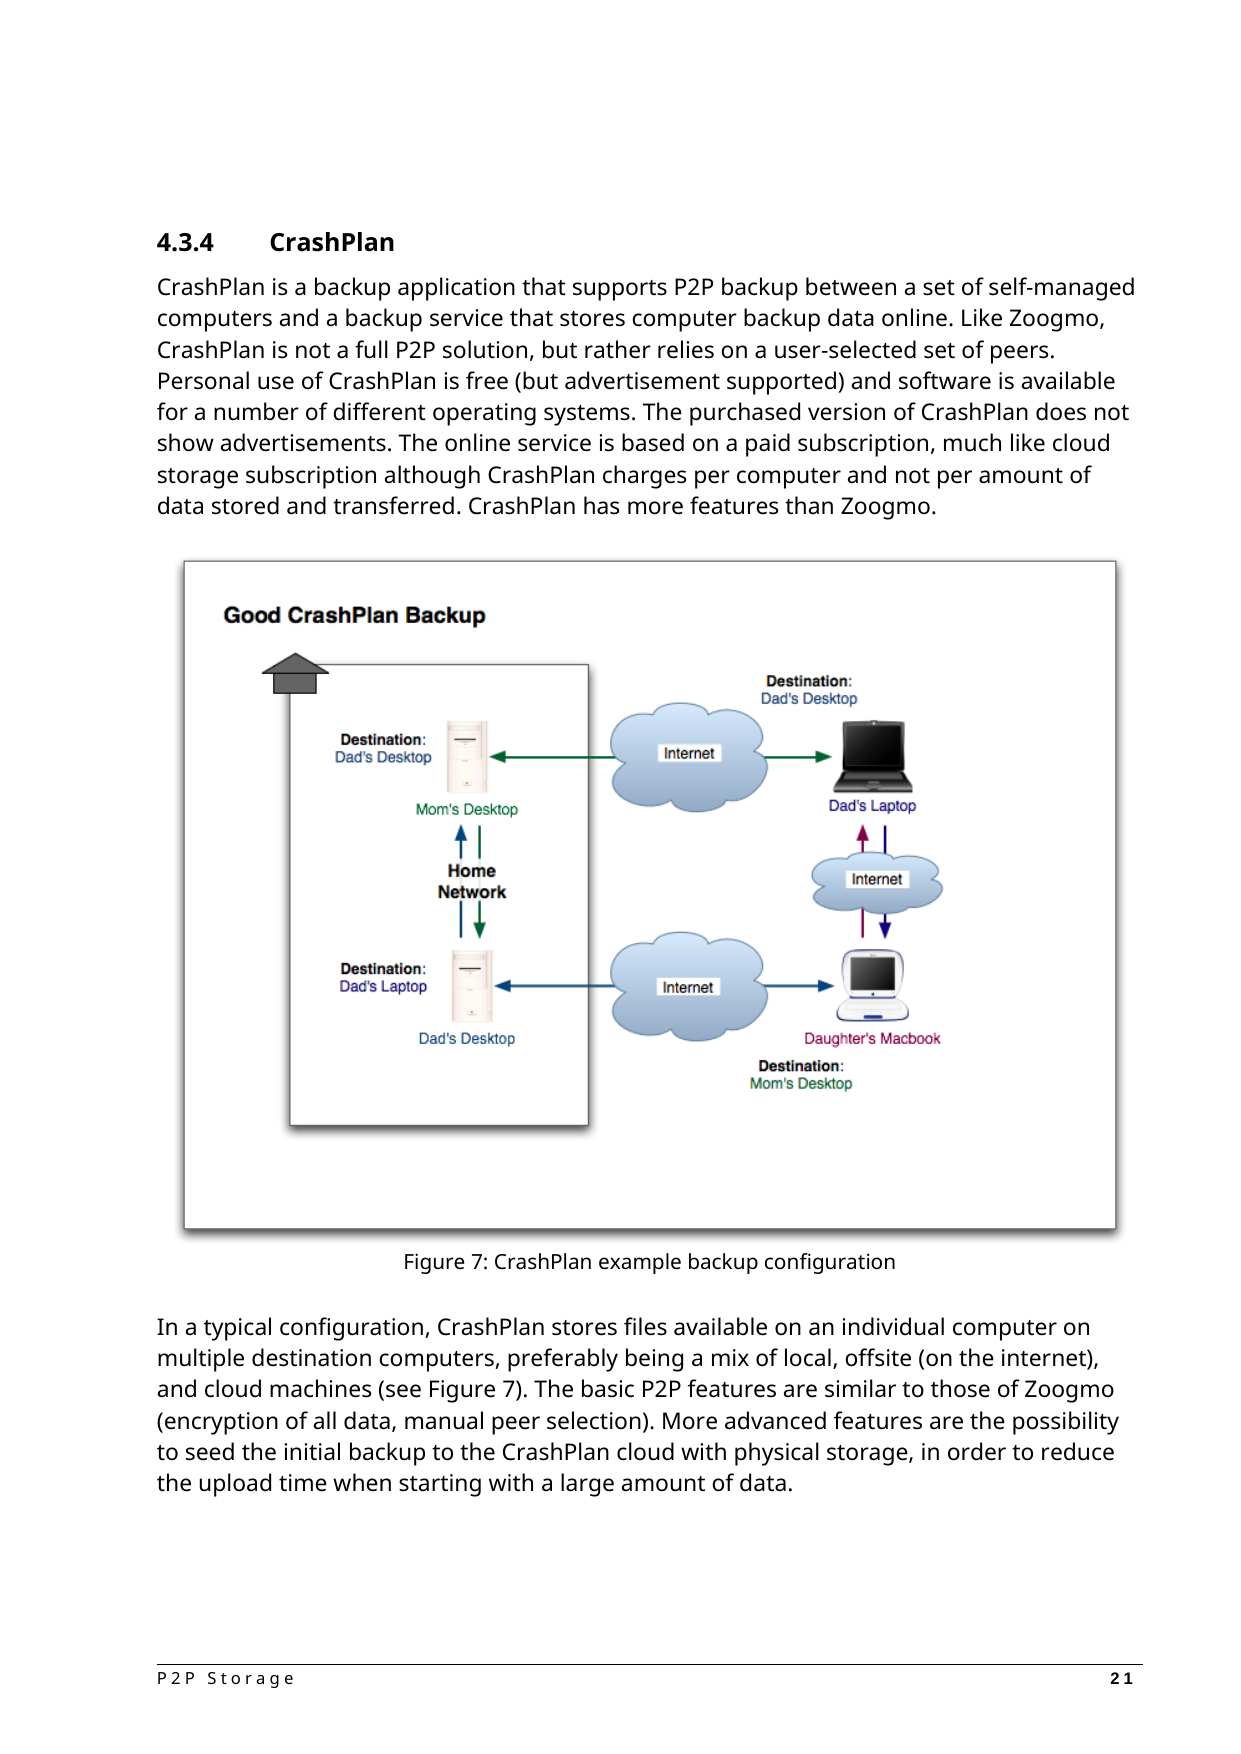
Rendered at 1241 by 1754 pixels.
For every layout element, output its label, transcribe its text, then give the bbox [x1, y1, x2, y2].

text Figure 7: CrashPlan example backup configuration [157, 1247, 1143, 1276]
picture [170, 552, 1129, 1247]
subtitle CrashPlan [157, 224, 1143, 258]
text In a typical configuration, CrashPlan stores files available on an individual computer on multiple destination computers, preferably being a mix of local, offsite (on the internet), and cloud machines (see Figure 7). The basic P2P features are similar to those of Zoogmo (encryption of all data, manual peer selection). More advanced features are the possibility to seed the initial backup to the CrashPlan cloud with physical storage, in order to reduce the upload time when starting with a large amount of data. [157, 1311, 1143, 1498]
text CrashPlan is a backup application that supports P2P backup between a set of self-managed computers and a backup service that stores computer backup data online. Like Zoogmo, CrashPlan is not a full P2P solution, but rather relies on a user-selected set of peers. Personal use of CrashPlan is free (but advertisement supported) and software is available for a number of different operating systems. The purchased version of CrashPlan does not show advertisements. The online service is based on a paid subscription, much like cloud storage subscription although CrashPlan charges per computer and not per amount of data stored and transferred. CrashPlan has more features than Zoogmo. [157, 271, 1143, 521]
